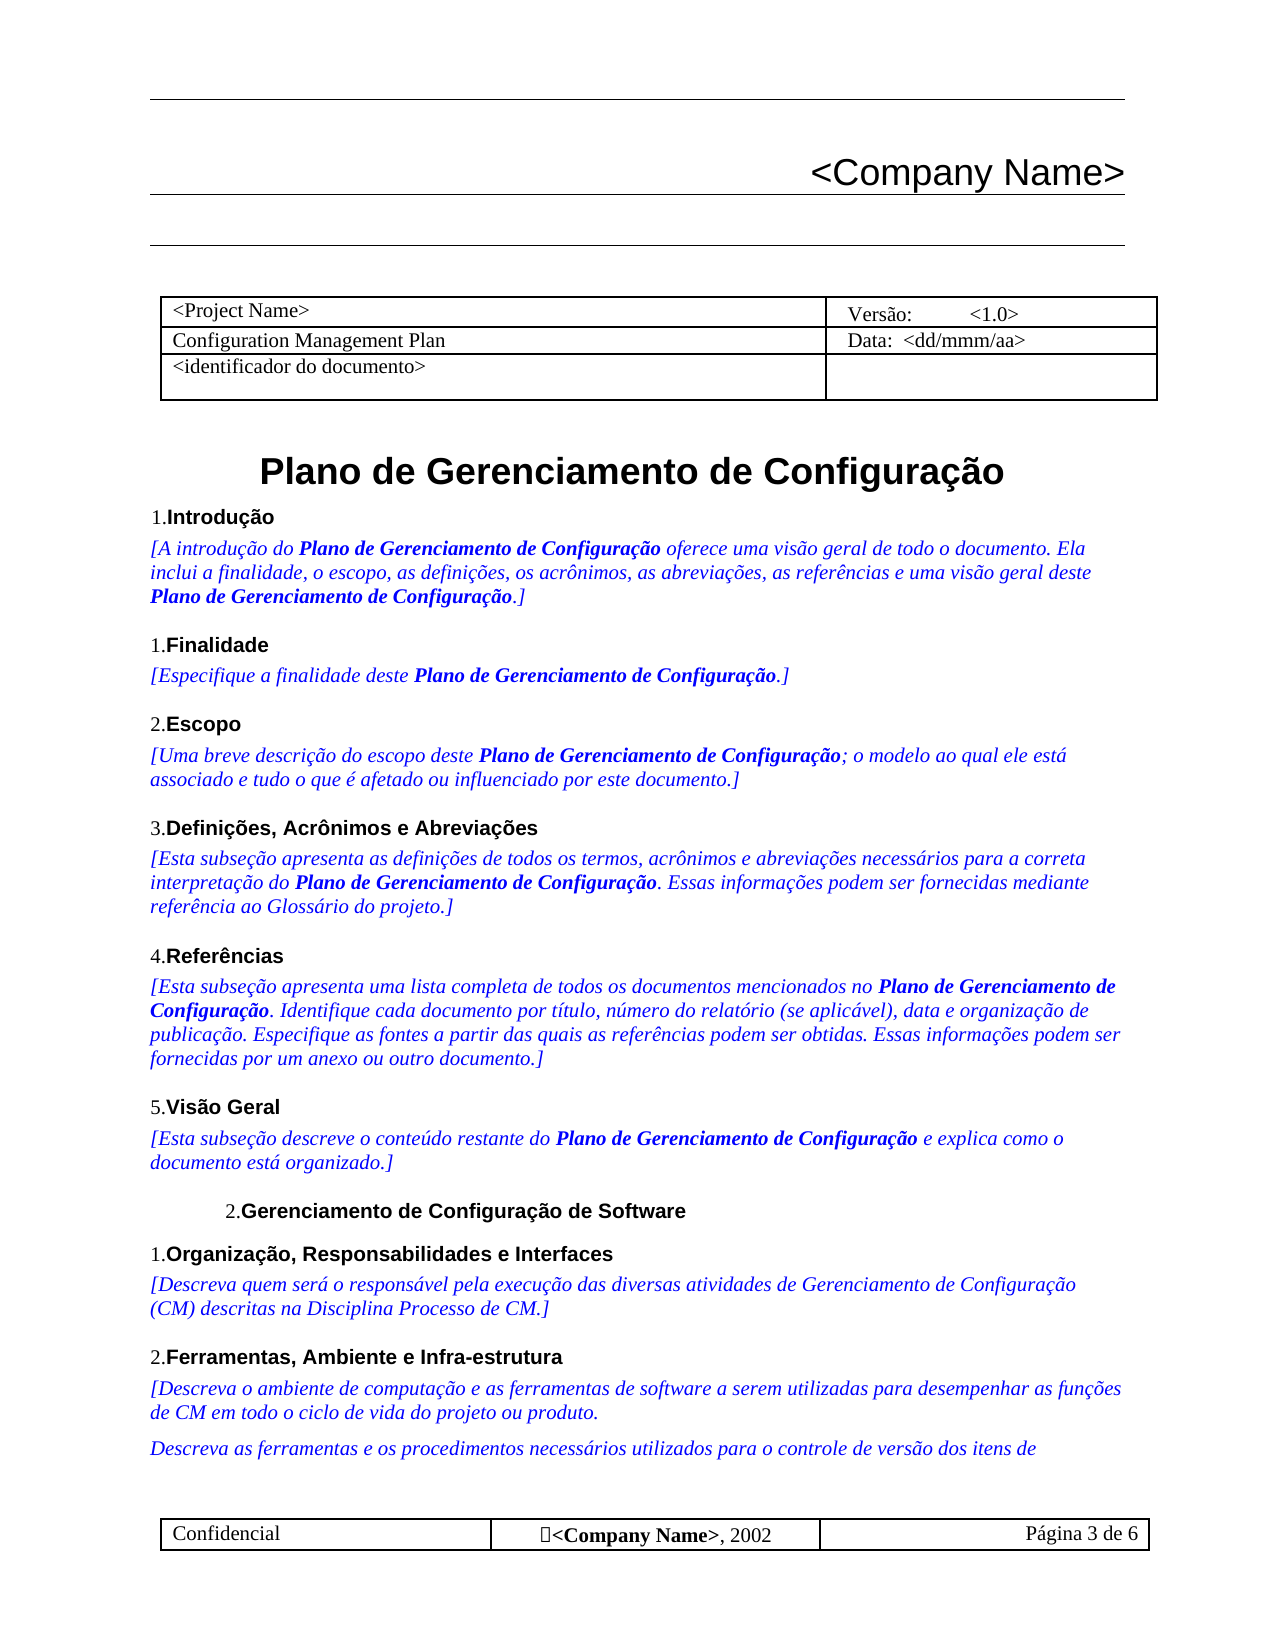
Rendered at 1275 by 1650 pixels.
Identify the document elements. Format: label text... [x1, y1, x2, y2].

text Descreva as ferramentas e os procedimentos necessários utilizados para o controle de versão dos itens de [150, 1436, 1125, 1460]
text [Esta subseção apresenta uma lista completa de todos os documentos mencionados no Plano de Gerenciamento de Configuração. Identifique cada documento por título, número do relatório (se aplicável), data e organização de publicação. Especifique as fontes a partir das quais as referências podem ser obtidas. Essas informações podem ser fornecidas por um anexo ou outro documento.] [150, 974, 1125, 1070]
text [Uma breve descrição do escopo deste Plano de Gerenciamento de Configuração; o modelo ao qual ele está associado e tudo o que é afetado ou influenciado por este documento.] [150, 743, 1125, 791]
subtitle Definições, Acrônimos e Abreviações [150, 816, 1125, 840]
text [Descreva o ambiente de computação e as ferramentas de software a serem utilizadas para desempenhar as funções de CM em todo o ciclo de vida do projeto ou produto. [150, 1376, 1125, 1424]
text [Especifique a finalidade deste Plano de Gerenciamento de Configuração.] [150, 663, 1125, 687]
text [Esta subseção descreve o conteúdo restante do Plano de Gerenciamento de Configuração e explica como o documento está organizado.] [150, 1126, 1125, 1174]
subtitle Referências [150, 943, 1125, 968]
text [Descreva quem será o responsável pela execução das diversas atividades de Gerenciamento de Configuração (CM) descritas na Disciplina Processo de CM.] [150, 1272, 1125, 1320]
text [Esta subseção apresenta as definições de todos os termos, acrônimos e abreviações necessários para a correta interpretação do Plano de Gerenciamento de Configuração. Essas informações podem ser fornecidas mediante referência ao Glossário do projeto.] [150, 846, 1125, 918]
subtitle Visão Geral [150, 1095, 1125, 1119]
subtitle Escopo [150, 712, 1125, 736]
subtitle Finalidade [150, 633, 1125, 657]
text Plano de Gerenciamento de Configuração [150, 449, 1125, 493]
subtitle Organização, Responsabilidades e Interfaces [150, 1242, 1125, 1266]
text [A introdução do Plano de Gerenciamento de Configuração oferece uma visão geral de todo o documento. Ela inclui a finalidade, o escopo, as definições, os acrônimos, as abreviações, as referências e uma visão geral deste Plano de Gerenciamento de Configuração.] [150, 536, 1125, 608]
subtitle Introdução [151, 505, 1125, 529]
subtitle Ferramentas, Ambiente e Infra-estrutura [150, 1345, 1125, 1369]
subtitle Gerenciamento de Configuração de Software [225, 1199, 1125, 1223]
